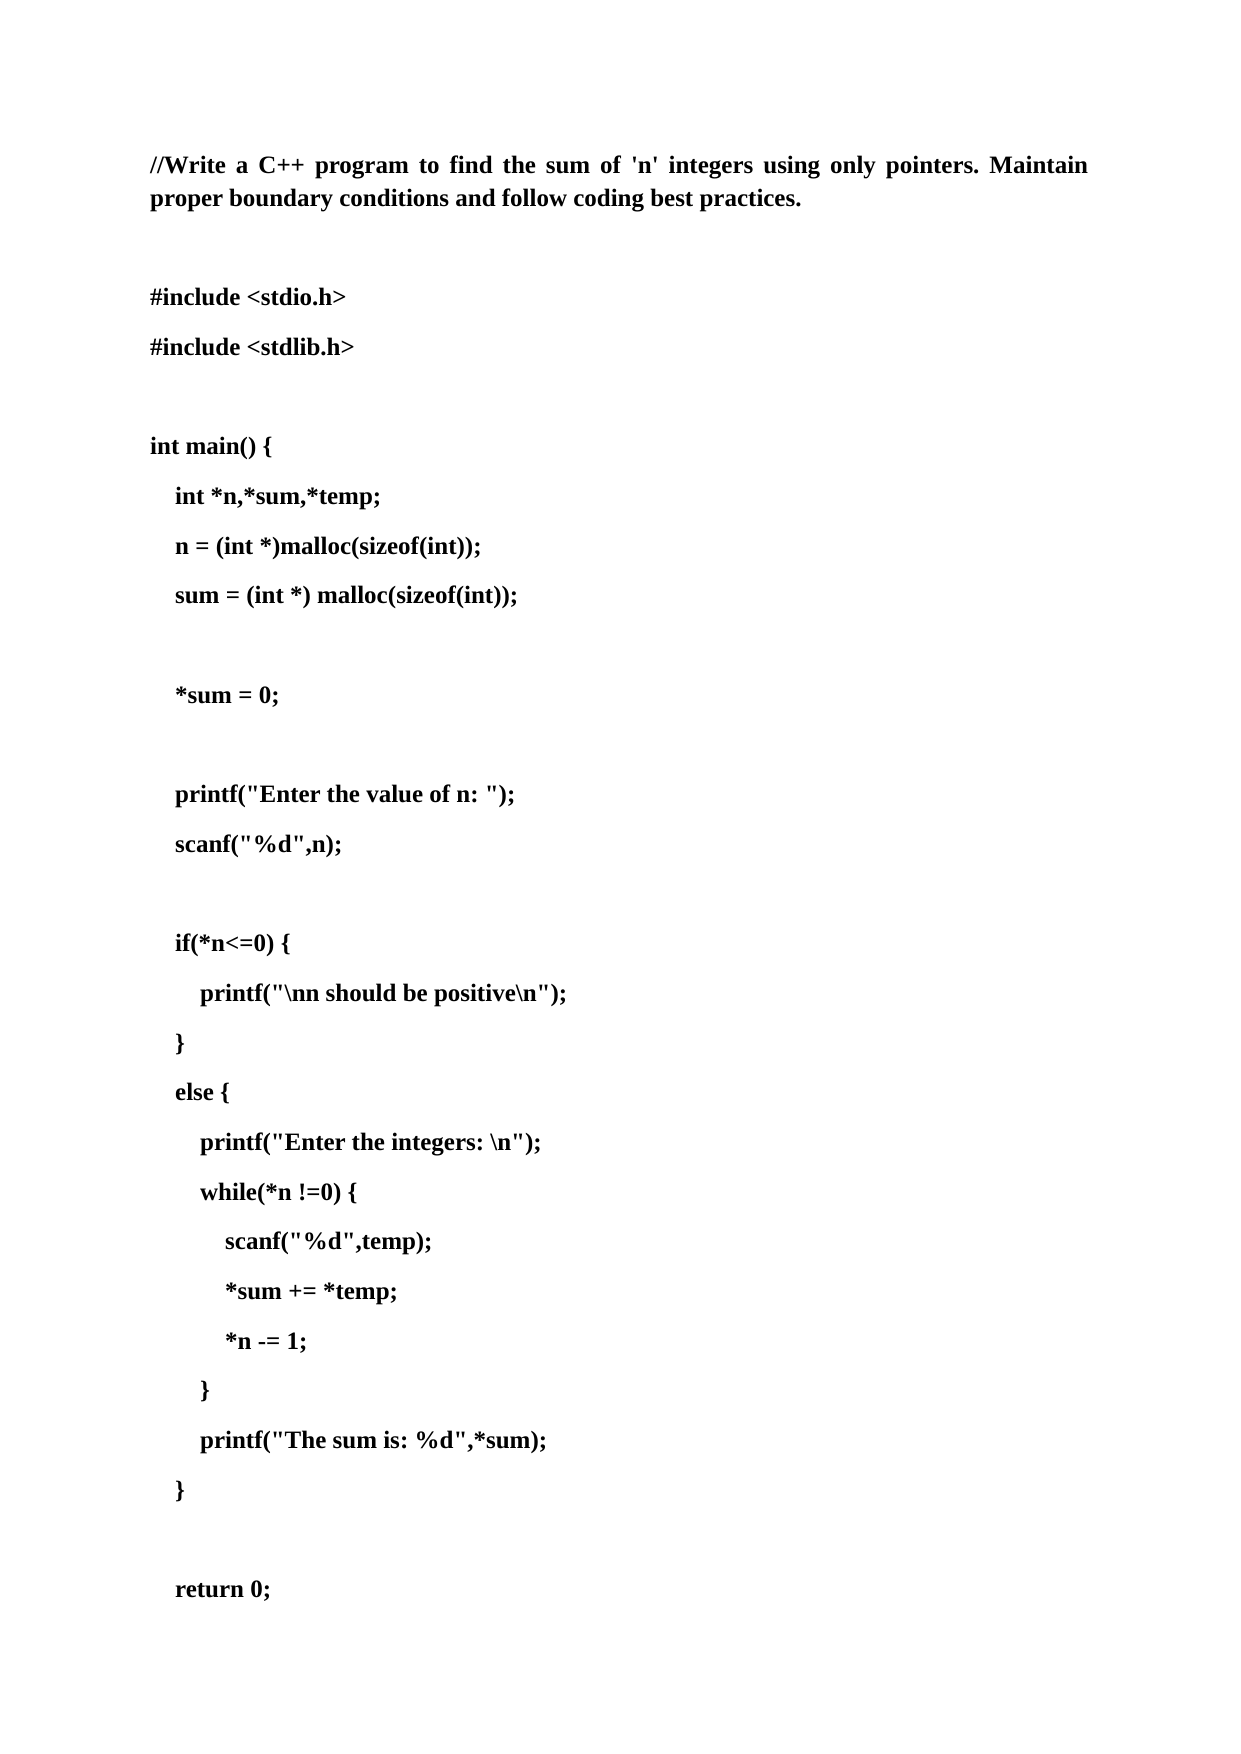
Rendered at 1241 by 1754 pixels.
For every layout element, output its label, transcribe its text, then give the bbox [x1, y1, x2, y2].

text if(*n<=0) { [150, 928, 1090, 957]
text } [150, 1475, 1090, 1504]
text return 0; [150, 1574, 1090, 1603]
text while(*n !=0) { [150, 1177, 1090, 1206]
text printf("Enter the integers: \n"); [150, 1127, 1090, 1156]
text //Write a C++ program to find the sum of 'n' integers using only pointers. Maintain proper boundary conditions and follow coding best practices. [150, 150, 1090, 212]
text n = (int *)malloc(sizeof(int)); [150, 531, 1090, 559]
text else { [150, 1077, 1090, 1106]
text #include <stdlib.h> [150, 332, 1090, 361]
text } [150, 1376, 1090, 1404]
text #include <stdio.h> [150, 282, 1090, 311]
text printf("The sum is: %d",*sum); [150, 1425, 1090, 1454]
text sum = (int *) malloc(sizeof(int)); [150, 581, 1090, 609]
text scanf("%d",temp); [150, 1226, 1090, 1255]
text *sum = 0; [150, 680, 1090, 709]
text printf("\nn should be positive\n"); [150, 978, 1090, 1007]
text scanf("%d",n); [150, 829, 1090, 858]
text printf("Enter the value of n: "); [150, 779, 1090, 808]
text *sum += *temp; [150, 1276, 1090, 1305]
text int *n,*sum,*temp; [150, 481, 1090, 510]
text } [150, 1028, 1090, 1056]
text int main() { [150, 431, 1090, 460]
text *n -= 1; [150, 1326, 1090, 1354]
